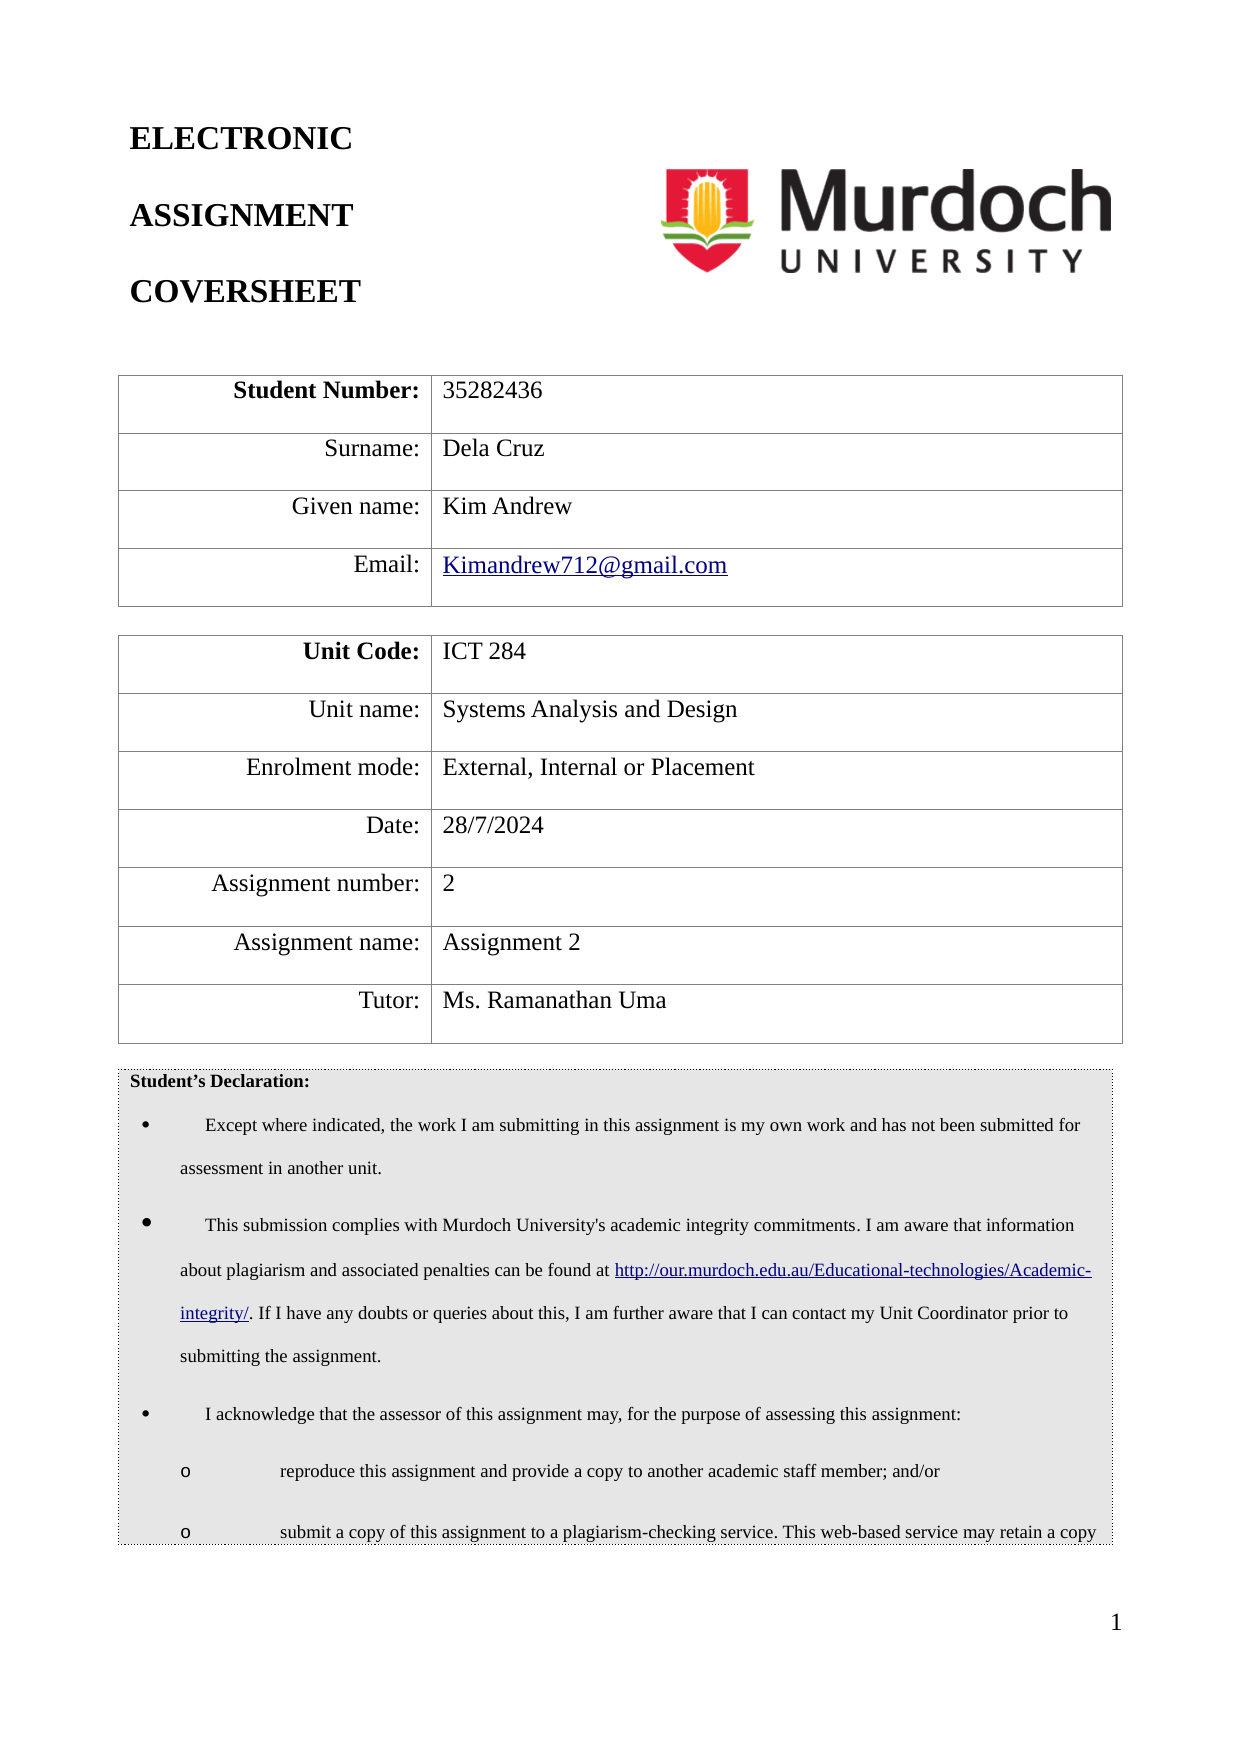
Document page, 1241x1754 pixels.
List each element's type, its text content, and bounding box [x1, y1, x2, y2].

table_cell Assignment 2 [432, 927, 1122, 984]
table_cell Unit Code: [119, 636, 431, 693]
table_cell Given name: [119, 491, 431, 548]
table_cell Kim Andrew [432, 491, 1122, 548]
table_cell Ms. Ramanathan Uma [432, 985, 1122, 1042]
table_cell Date: [119, 810, 431, 867]
table_cell Assignment number: [119, 868, 431, 926]
table_cell 2 [432, 868, 1122, 926]
table_cell Unit name: [119, 694, 431, 751]
table_header [535, 118, 1122, 348]
table_header 35282436 [432, 376, 1122, 432]
table_cell Tutor: [119, 985, 431, 1042]
table_cell Kimandrew712@gmail.com [432, 549, 1122, 606]
table_cell Assignment name: [119, 927, 431, 984]
table_cell Surname: [119, 434, 431, 490]
table_cell Systems Analysis and Design [432, 694, 1122, 751]
table_cell External, Internal or Placement [432, 752, 1122, 809]
table_cell Enrolment mode: [119, 752, 431, 809]
table_header ELECTRONIC ASSIGNMENT COVERSHEET [118, 118, 534, 348]
table_cell 28/7/2024 [432, 810, 1122, 867]
table_header Student Number: [119, 376, 431, 432]
table_cell [118, 607, 431, 635]
table_cell [431, 607, 1122, 635]
table_header Student’s Declaration: Except where indicated, the work I am submitting in this assignment is my own work and has not been submitted for assessment in another unit. This submission complies with Murdoch University's academic integrity commitments. I am aware that information about plagiarism and associated penalties can be found at http://our.murdoch.edu.au/Educational-technologies/Academic-integrity/. If I have any doubts or queries about this, I am further aware that I can contact my Unit Coordinator prior to submitting the assignment. I acknowledge that the assessor of this assignment may, for the purpose of assessing this assignment: reproduce this assignment and provide a copy to another academic staff member; and/or submit a copy of this assignment to a plagiarism-checking service. This web-based service may retain a copy [119, 1069, 1112, 1544]
table_cell Email: [119, 549, 431, 606]
table_cell ICT 284 [432, 636, 1122, 693]
table_cell Dela Cruz [432, 434, 1122, 490]
picture [661, 169, 1111, 273]
